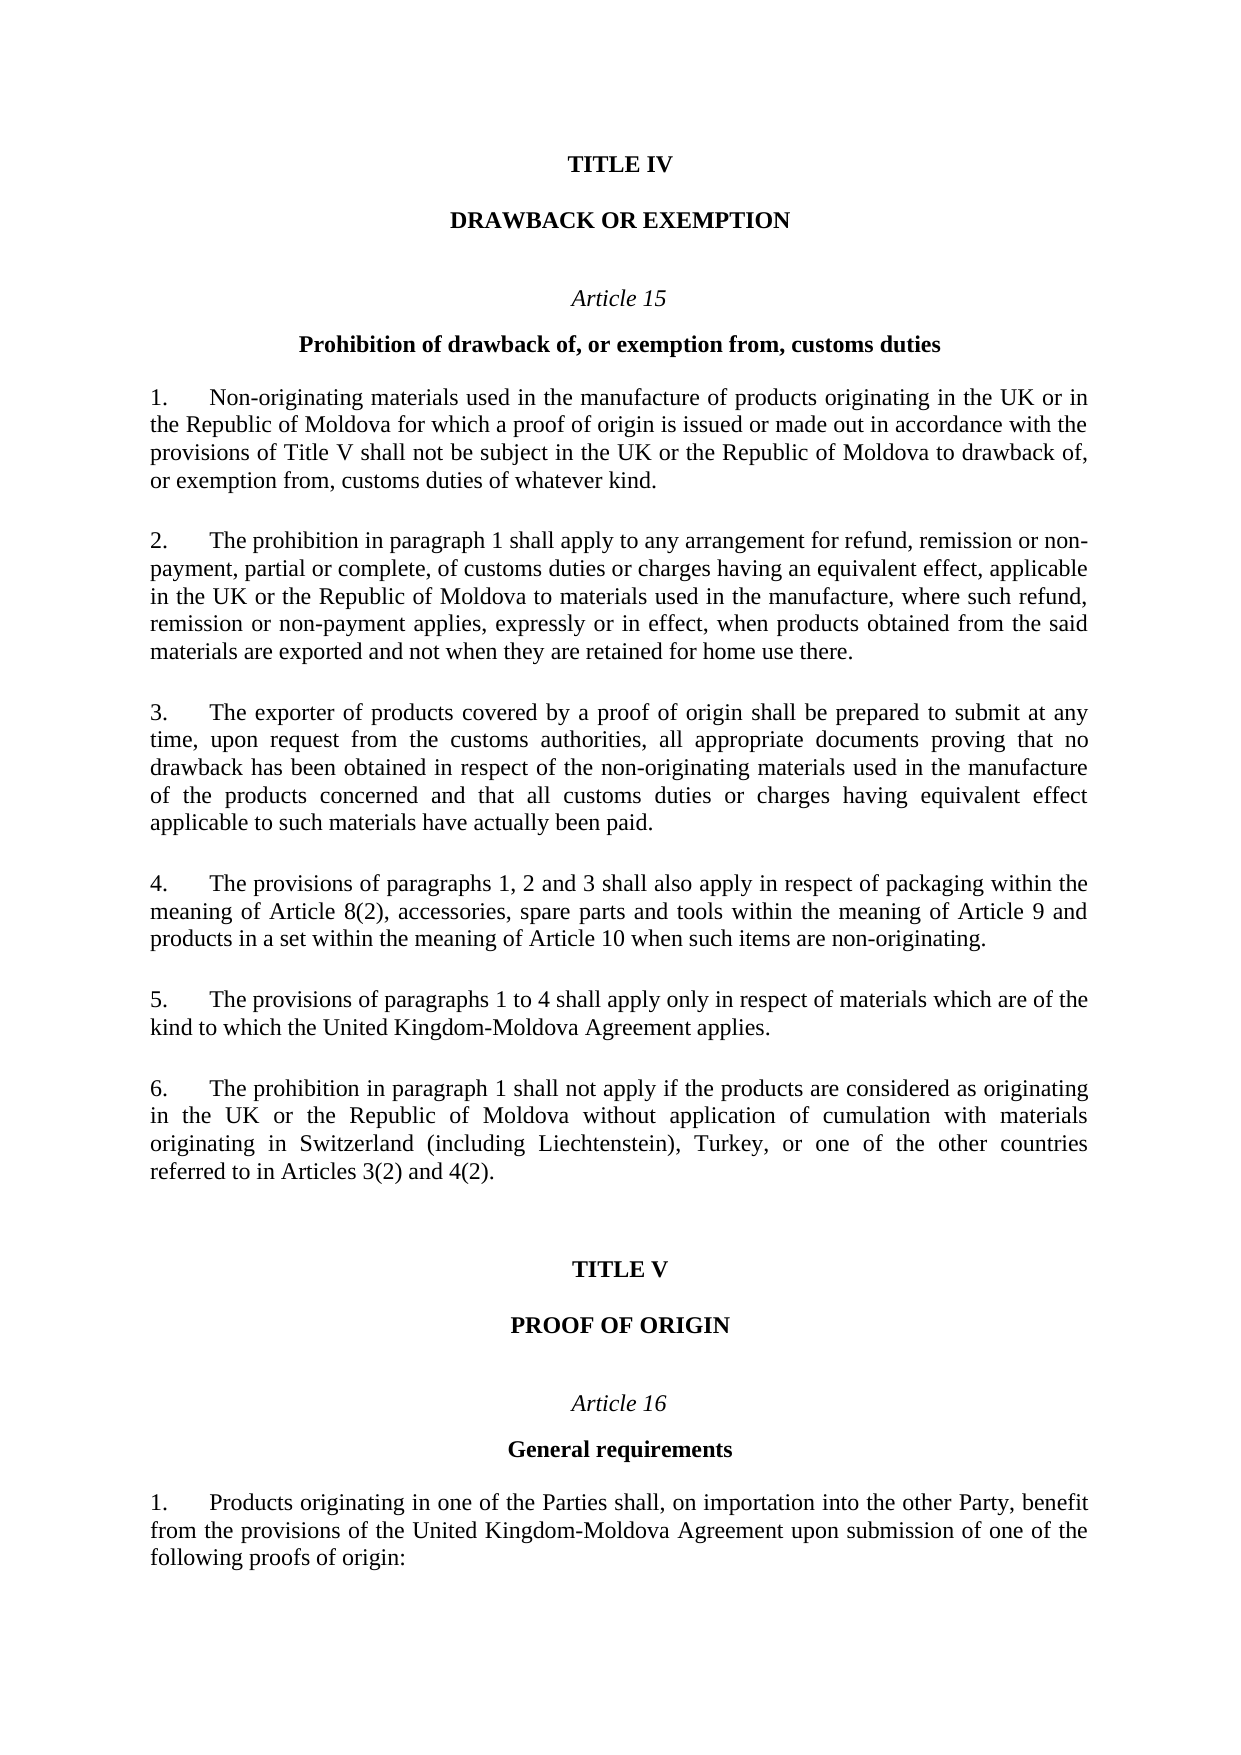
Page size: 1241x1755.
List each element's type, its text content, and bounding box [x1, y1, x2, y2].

list The exporter of products covered by a proof of origin shall be prepared to submit at any time, upon request from the customs authorities, all appropriate documents proving that no drawback has been obtained in respect of the non-originating materials used in the manufacture of the products concerned and that all customs duties or charges having equivalent effect applicable to such materials have actually been paid. [150, 698, 1090, 836]
list The prohibition in paragraph 1 shall apply to any arrangement for refund, remission or non-payment, partial or complete, of customs duties or charges having an equivalent effect, applicable in the UK or the Republic of Moldova to materials used in the manufacture, where such refund, remission or non-payment applies, expressly or in effect, when products obtained from the said materials are exported and not when they are retained for home use there. [150, 527, 1090, 664]
list Products originating in one of the Parties shall, on importation into the other Party, benefit from the provisions of the United Kingdom-Moldova Agreement upon submission of one of the following proofs of origin: [150, 1488, 1090, 1571]
text TITLE IV [150, 150, 1090, 178]
text DRAWBACK OR EXEMPTION [150, 206, 1090, 234]
text Article 16 [150, 1389, 1090, 1417]
list The provisions of paragraphs 1, 2 and 3 shall also apply in respect of packaging within the meaning of Article 8(2), accessories, spare parts and tools within the meaning of Article 9 and products in a set within the meaning of Article 10 when such items are non-originating. [150, 869, 1090, 952]
text TITLE V [150, 1255, 1090, 1283]
text General requirements [150, 1435, 1090, 1463]
list Non-originating materials used in the manufacture of products originating in the UK or in the Republic of Moldova for which a proof of origin is issued or made out in accordance with the provisions of Title V shall not be subject in the UK or the Republic of Moldova to drawback of, or exemption from, customs duties of whatever kind. [150, 383, 1090, 493]
text Prohibition of drawback of, or exemption from, customs duties [150, 330, 1090, 358]
text PROOF OF ORIGIN [150, 1311, 1090, 1339]
text 6. The prohibition in paragraph 1 shall not apply if the products are considered as originating in the UK or the Republic of Moldova without application of cumulation with materials originating in Switzerland (including Liechtenstein), Turkey, or one of the other countries referred to in Articles 3(2) and 4(2). [150, 1074, 1090, 1184]
list The provisions of paragraphs 1 to 4 shall apply only in respect of materials which are of the kind to which the United Kingdom-Moldova Agreement applies. [150, 985, 1090, 1041]
text Article 15 [150, 284, 1090, 311]
